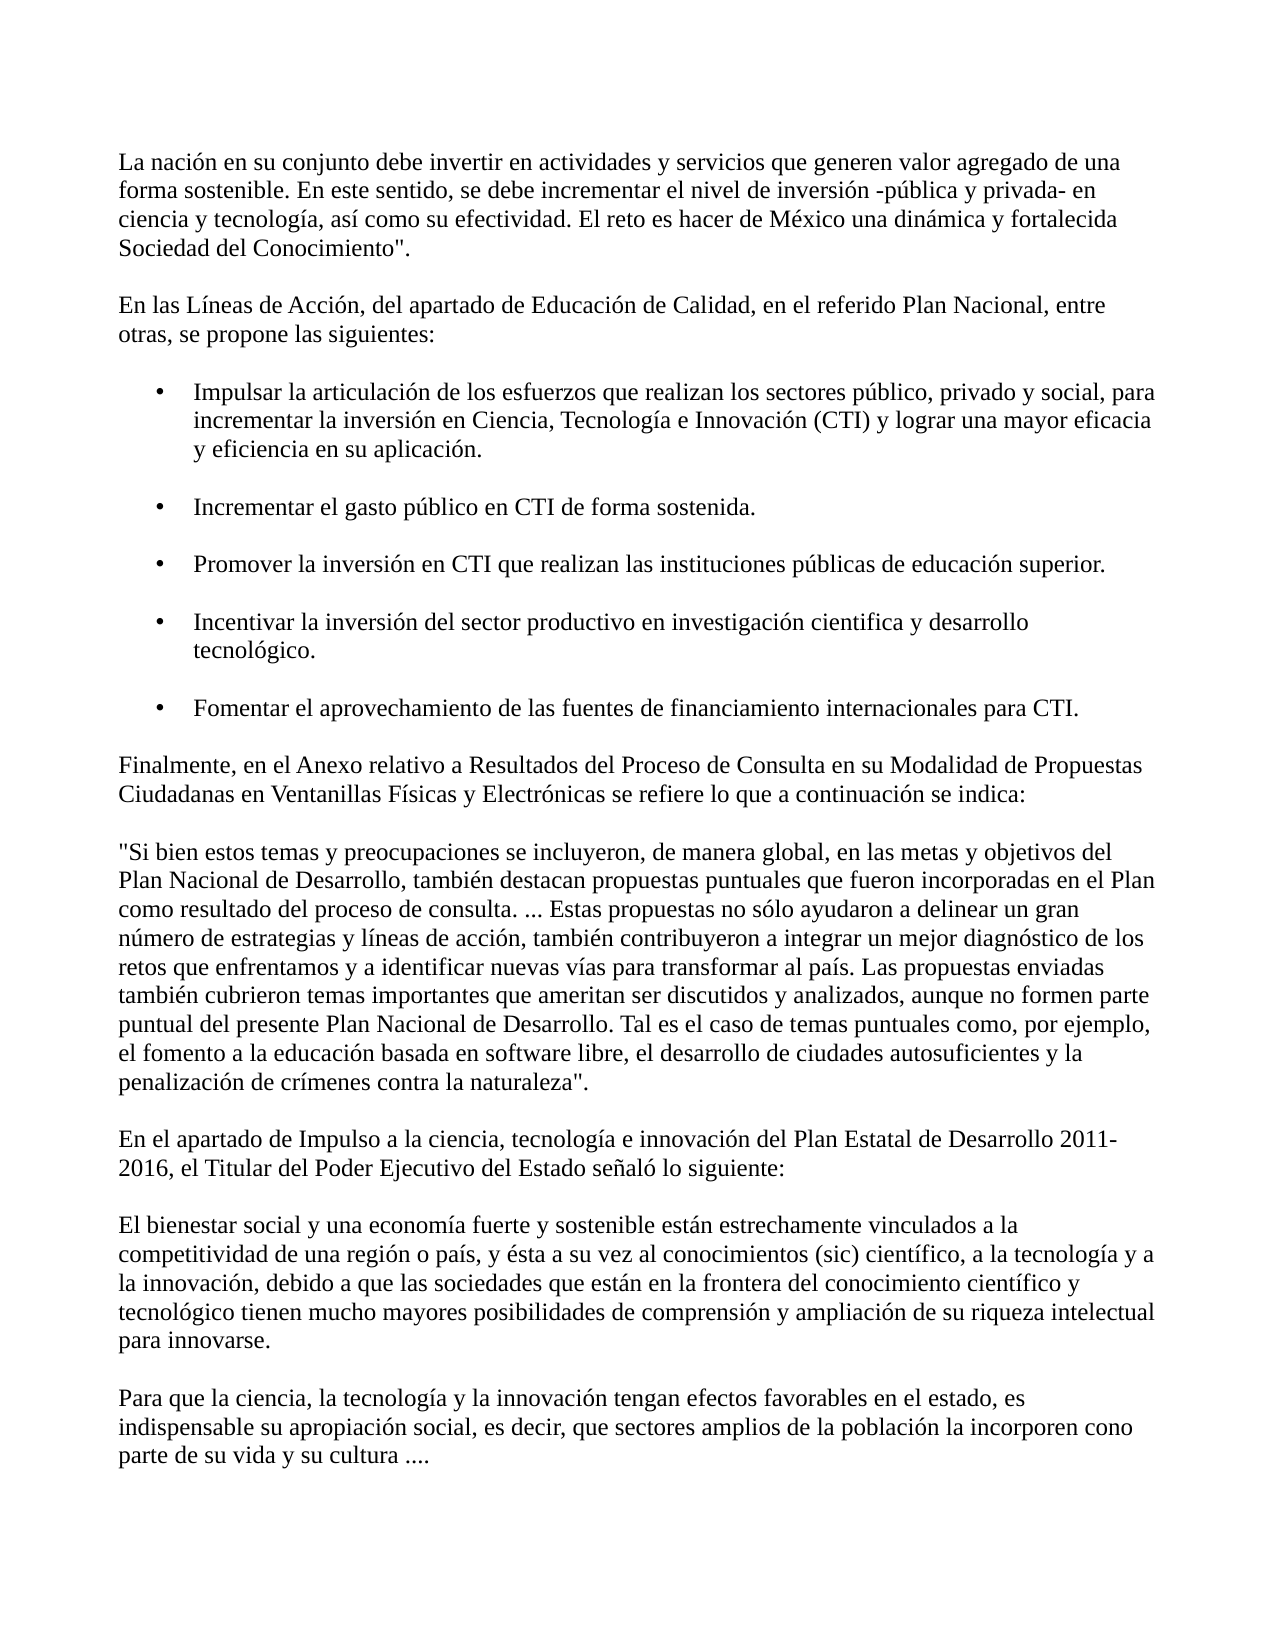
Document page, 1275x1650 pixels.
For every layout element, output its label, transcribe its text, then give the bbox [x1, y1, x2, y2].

text En el apartado de Impulso a la ciencia, tecnología e innovación del Plan Estatal de Desarrollo 2011-2016, el Titular del Poder Ejecutivo del Estado señaló lo siguiente: [118, 1124, 1157, 1182]
text Finalmente, en el Anexo relativo a Resultados del Proceso de Consulta en su Modalidad de Propuestas Ciudadanas en Ventanillas Físicas y Electrónicas se refiere lo que a continuación se indica: [118, 751, 1157, 808]
list Incrementar el gasto público en CTI de forma sostenida. [156, 492, 1157, 521]
text "Si bien estos temas y preocupaciones se incluyeron, de manera global, en las metas y objetivos del Plan Nacional de Desarrollo, también destacan propuestas puntuales que fueron incorporadas en el Plan como resultado del proceso de consulta. ... Estas propuestas no sólo ayudaron a delinear un gran número de estrategias y líneas de acción, también contribuyeron a integrar un mejor diagnóstico de los retos que enfrentamos y a identificar nuevas vías para transformar al país. Las propuestas enviadas también cubrieron temas importantes que ameritan ser discutidos y analizados, aunque no formen parte puntual del presente Plan Nacional de Desarrollo. Tal es el caso de temas puntuales como, por ejemplo, el fomento a la educación basada en software libre, el desarrollo de ciudades autosuficientes y la penalización de crímenes contra la naturaleza". [118, 837, 1157, 1096]
list Promover la inversión en CTI que realizan las instituciones públicas de educación superior. [156, 549, 1157, 578]
list Impulsar la articulación de los esfuerzos que realizan los sectores público, privado y social, para incrementar la inversión en Ciencia, Tecnología e Innovación (CTI) y lograr una mayor eficacia y eficiencia en su aplicación. [156, 377, 1157, 463]
text El bienestar social y una economía fuerte y sostenible están estrechamente vinculados a la competitividad de una región o país, y ésta a su vez al conocimientos (sic) científico, a la tecnología y a la innovación, debido a que las sociedades que están en la frontera del conocimiento científico y tecnológico tienen mucho mayores posibilidades de comprensión y ampliación de su riqueza intelectual para innovarse. [118, 1211, 1157, 1354]
text En las Líneas de Acción, del apartado de Educación de Calidad, en el referido Plan Nacional, entre otras, se propone las siguientes: [118, 291, 1157, 348]
text Para que la ciencia, la tecnología y la innovación tengan efectos favorables en el estado, es indispensable su apropiación social, es decir, que sectores amplios de la población la incorporen cono parte de su vida y su cultura .... [118, 1383, 1157, 1469]
text La nación en su conjunto debe invertir en actividades y servicios que generen valor agregado de una forma sostenible. En este sentido, se debe incrementar el nivel de inversión -pública y privada- en ciencia y tecnología, así como su efectividad. El reto es hacer de México una dinámica y fortalecida Sociedad del Conocimiento". [118, 147, 1157, 262]
list Fomentar el aprovechamiento de las fuentes de financiamiento internacionales para CTI. [156, 693, 1157, 722]
list Incentivar la inversión del sector productivo en investigación cientifica y desarrollo tecnológico. [156, 607, 1157, 664]
